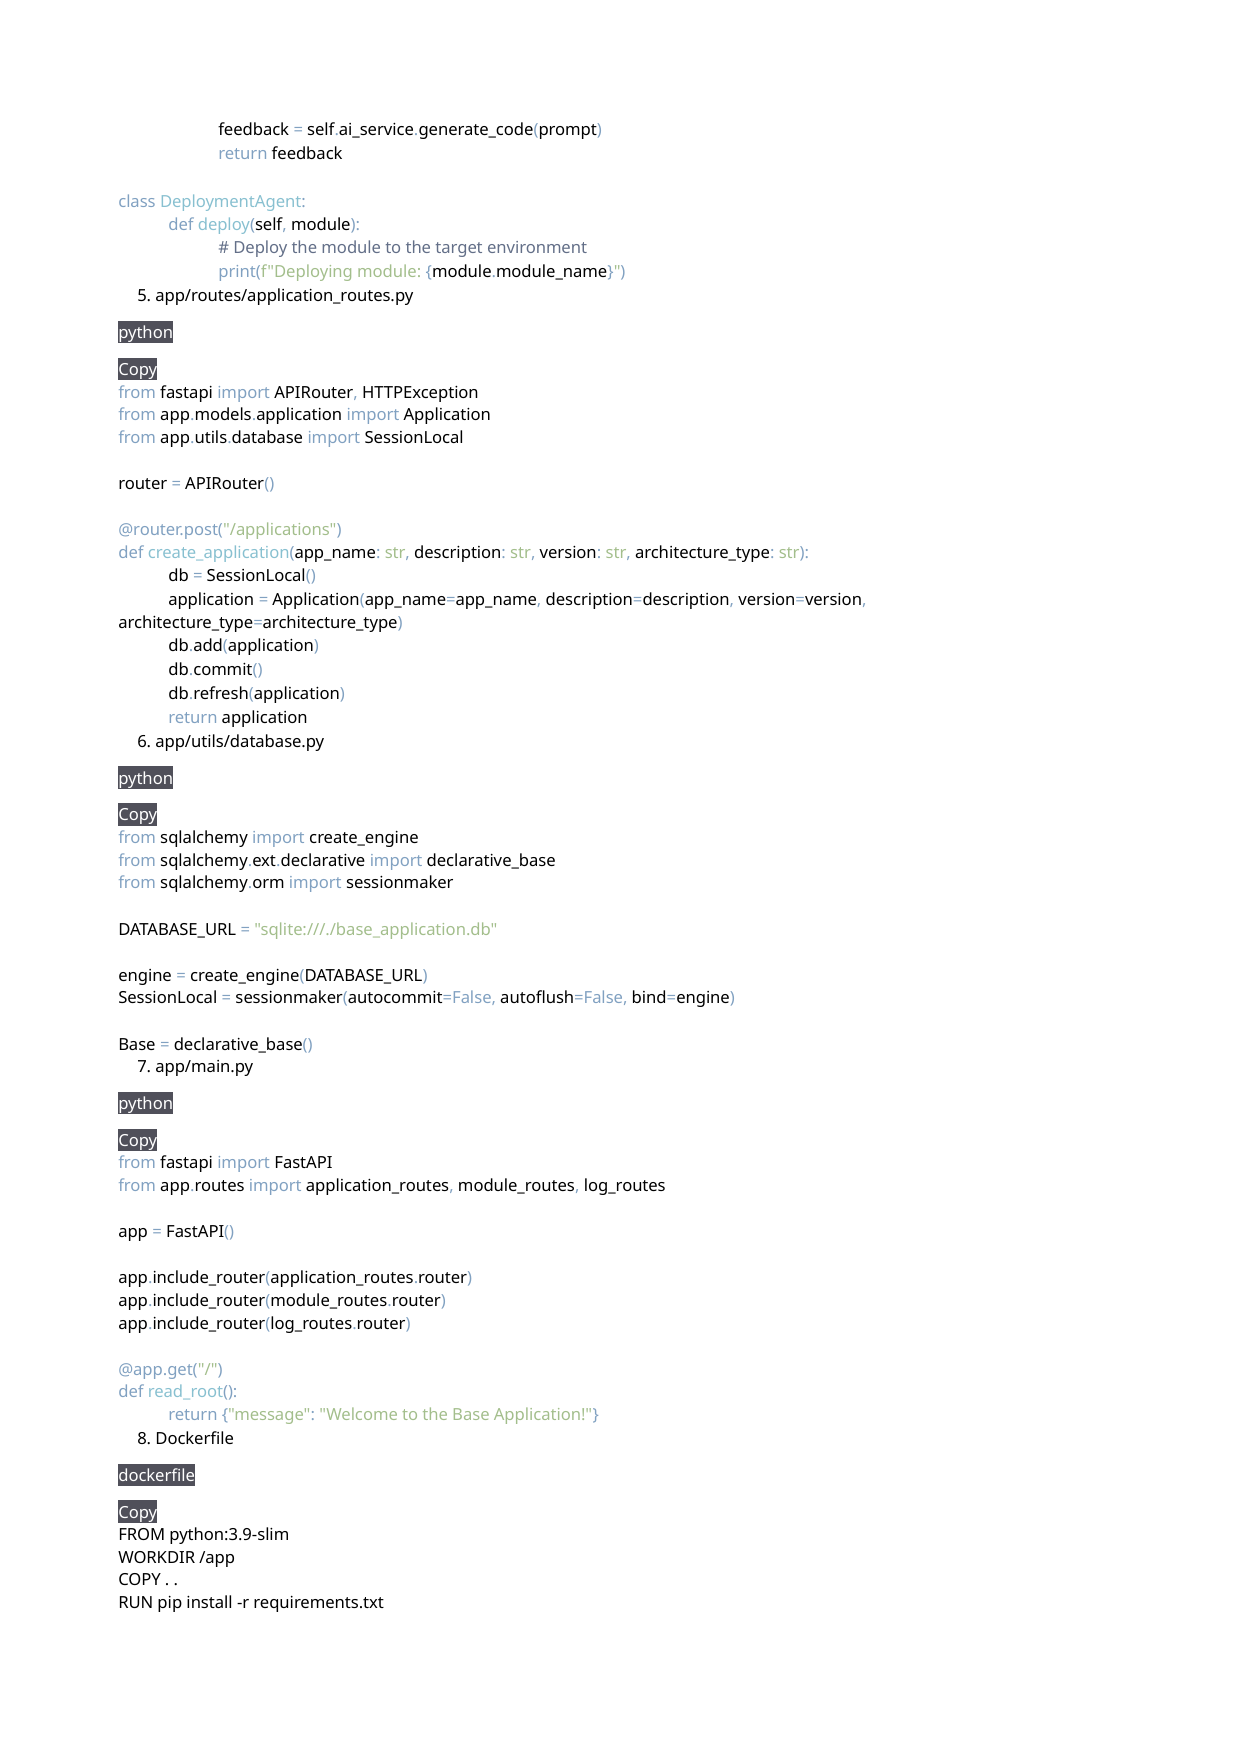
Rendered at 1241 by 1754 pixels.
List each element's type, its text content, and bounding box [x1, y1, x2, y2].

text python [118, 766, 1122, 789]
text from sqlalchemy.ext.declarative import declarative_base [118, 848, 1122, 871]
text router = APIRouter() [118, 472, 1122, 494]
text @router.post("/applications") [118, 518, 1122, 541]
text python [118, 321, 1122, 343]
text SessionLocal = sessionmaker(autocommit=False, autoflush=False, bind=engine) [118, 986, 1122, 1009]
text feedback = self.ai_service.generate_code(prompt) [118, 118, 1122, 142]
text FROM python:3.9-slim [118, 1523, 1122, 1546]
subtitle 7. app/main.py [137, 1055, 1122, 1077]
subtitle 8. Dockerfile [137, 1427, 1122, 1449]
text app = FastAPI() [118, 1220, 1122, 1242]
text def deploy(self, module): [118, 212, 1122, 236]
text engine = create_engine(DATABASE_URL) [118, 963, 1122, 986]
text Base = declarative_base() [118, 1032, 1122, 1055]
text app.include_router(log_routes.router) [118, 1311, 1122, 1334]
text print(f"Deploying module: {module.module_name}") [118, 260, 1122, 284]
text return {"message": "Welcome to the Base Application!"} [118, 1403, 1122, 1427]
text @app.get("/") [118, 1358, 1122, 1380]
text from sqlalchemy import create_engine [118, 826, 1122, 848]
text app.include_router(application_routes.router) [118, 1266, 1122, 1289]
text python [118, 1092, 1122, 1114]
text from fastapi import FastAPI [118, 1151, 1122, 1174]
text return feedback [118, 142, 1122, 166]
subtitle 5. app/routes/application_routes.py [137, 284, 1122, 307]
text db = SessionLocal() [118, 563, 1122, 587]
text from fastapi import APIRouter, HTTPException [118, 380, 1122, 403]
text return application [118, 706, 1122, 729]
text db.add(application) [118, 634, 1122, 658]
text from app.routes import application_routes, module_routes, log_routes [118, 1174, 1122, 1196]
subtitle 6. app/utils/database.py [137, 729, 1122, 752]
text Copy [118, 803, 1122, 826]
text db.commit() [118, 658, 1122, 682]
text def read_root(): [118, 1380, 1122, 1403]
text dockerfile [118, 1463, 1122, 1486]
text from app.utils.database import SessionLocal [118, 426, 1122, 448]
text db.refresh(application) [118, 682, 1122, 706]
text from app.models.application import Application [118, 403, 1122, 426]
text # Deploy the module to the target environment [118, 236, 1122, 260]
text DATABASE_URL = "sqlite:///./base_application.db" [118, 917, 1122, 940]
text from sqlalchemy.orm import sessionmaker [118, 871, 1122, 893]
text def create_application(app_name: str, description: str, version: str, architecture_type: str): [118, 541, 1122, 563]
text COPY . . [118, 1568, 1122, 1591]
text application = Application(app_name=app_name, description=description, version=version, architecture_type=architecture_type) [118, 587, 1122, 634]
text class DeploymentAgent: [118, 190, 1122, 212]
text app.include_router(module_routes.router) [118, 1289, 1122, 1311]
text RUN pip install -r requirements.txt [118, 1591, 1122, 1613]
text Copy [118, 1500, 1122, 1523]
text Copy [118, 358, 1122, 380]
text WORKDIR /app [118, 1546, 1122, 1568]
text Copy [118, 1128, 1122, 1151]
